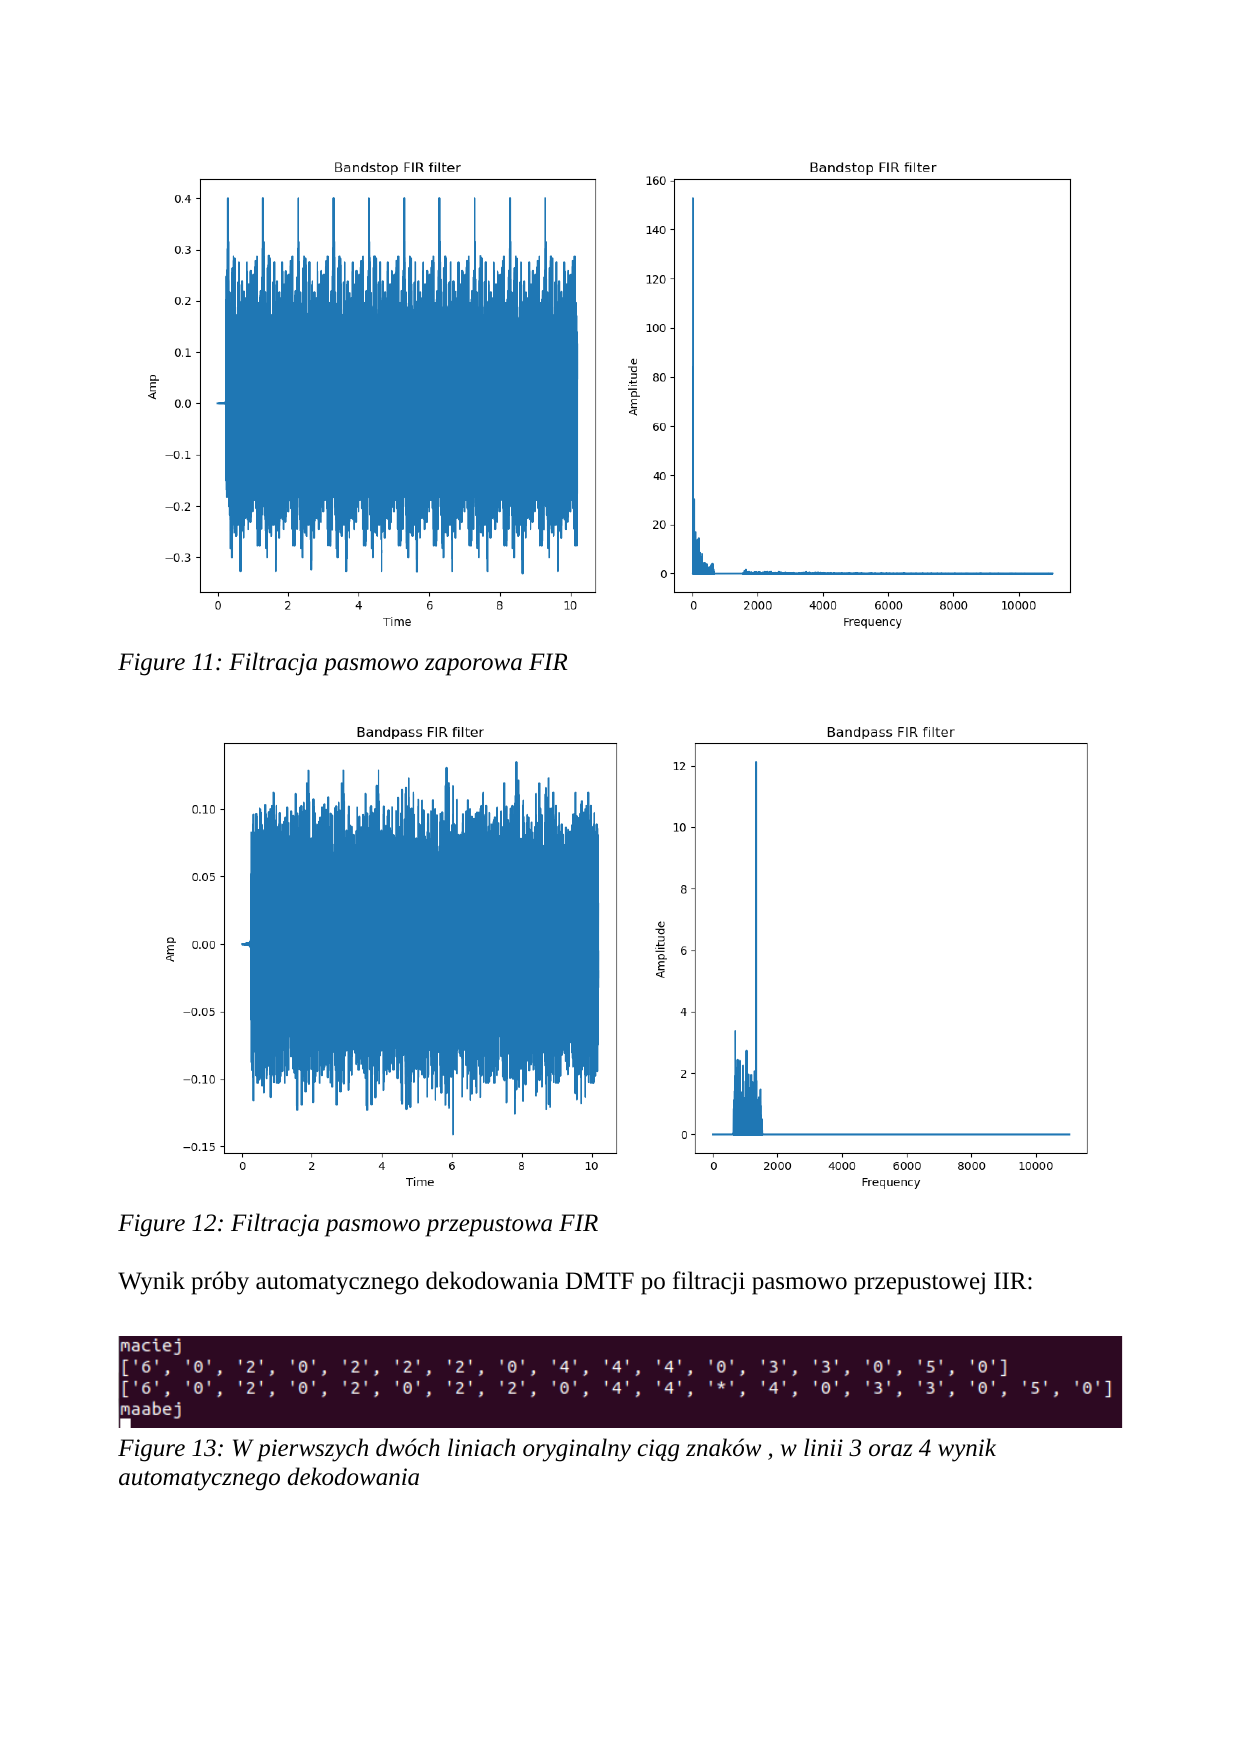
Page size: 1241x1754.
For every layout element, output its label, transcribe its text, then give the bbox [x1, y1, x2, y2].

picture [118, 1336, 1123, 1428]
text Figure 11: Filtracja pasmowo zaporowa FIR [118, 642, 1122, 676]
text Figure 13: W pierwszych dwóch liniach oryginalny ciąg znaków , w linii 3 oraz 4 wynik automatycznego dekodowania [118, 1428, 1122, 1491]
text Wynik próby automatycznego dekodowania DMTF po filtracji pasmowo przepustowej IIR: [118, 1266, 1122, 1295]
picture [118, 717, 1123, 1203]
picture [118, 130, 1123, 642]
text Figure 12: Filtracja pasmowo przepustowa FIR [118, 1203, 1122, 1237]
